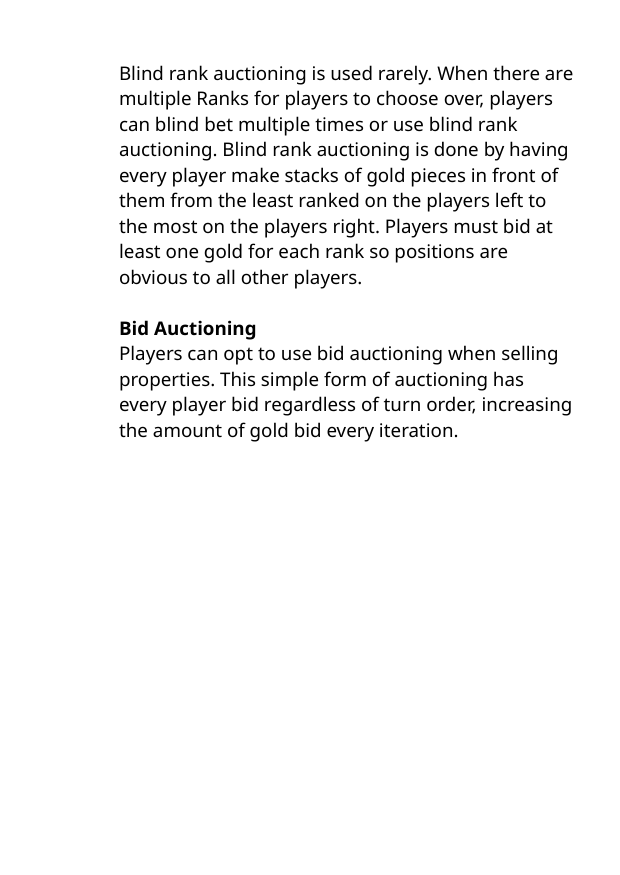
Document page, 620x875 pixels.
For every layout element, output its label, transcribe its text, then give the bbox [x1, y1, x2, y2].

text Bid Auctioning [119, 315, 574, 341]
text Blind rank auctioning is used rarely. When there are multiple Ranks for players to choose over, players can blind bet multiple times or use blind rank auctioning. Blind rank auctioning is done by having every player make stacks of gold pieces in front of them from the least ranked on the players left to the most on the players right. Players must bid at least one gold for each rank so positions are obvious to all other players. [119, 60, 574, 290]
text Players can opt to use bid auctioning when selling properties. This simple form of auctioning has every player bid regardless of turn order, increasing the amount of gold bid every iteration. [119, 341, 574, 443]
